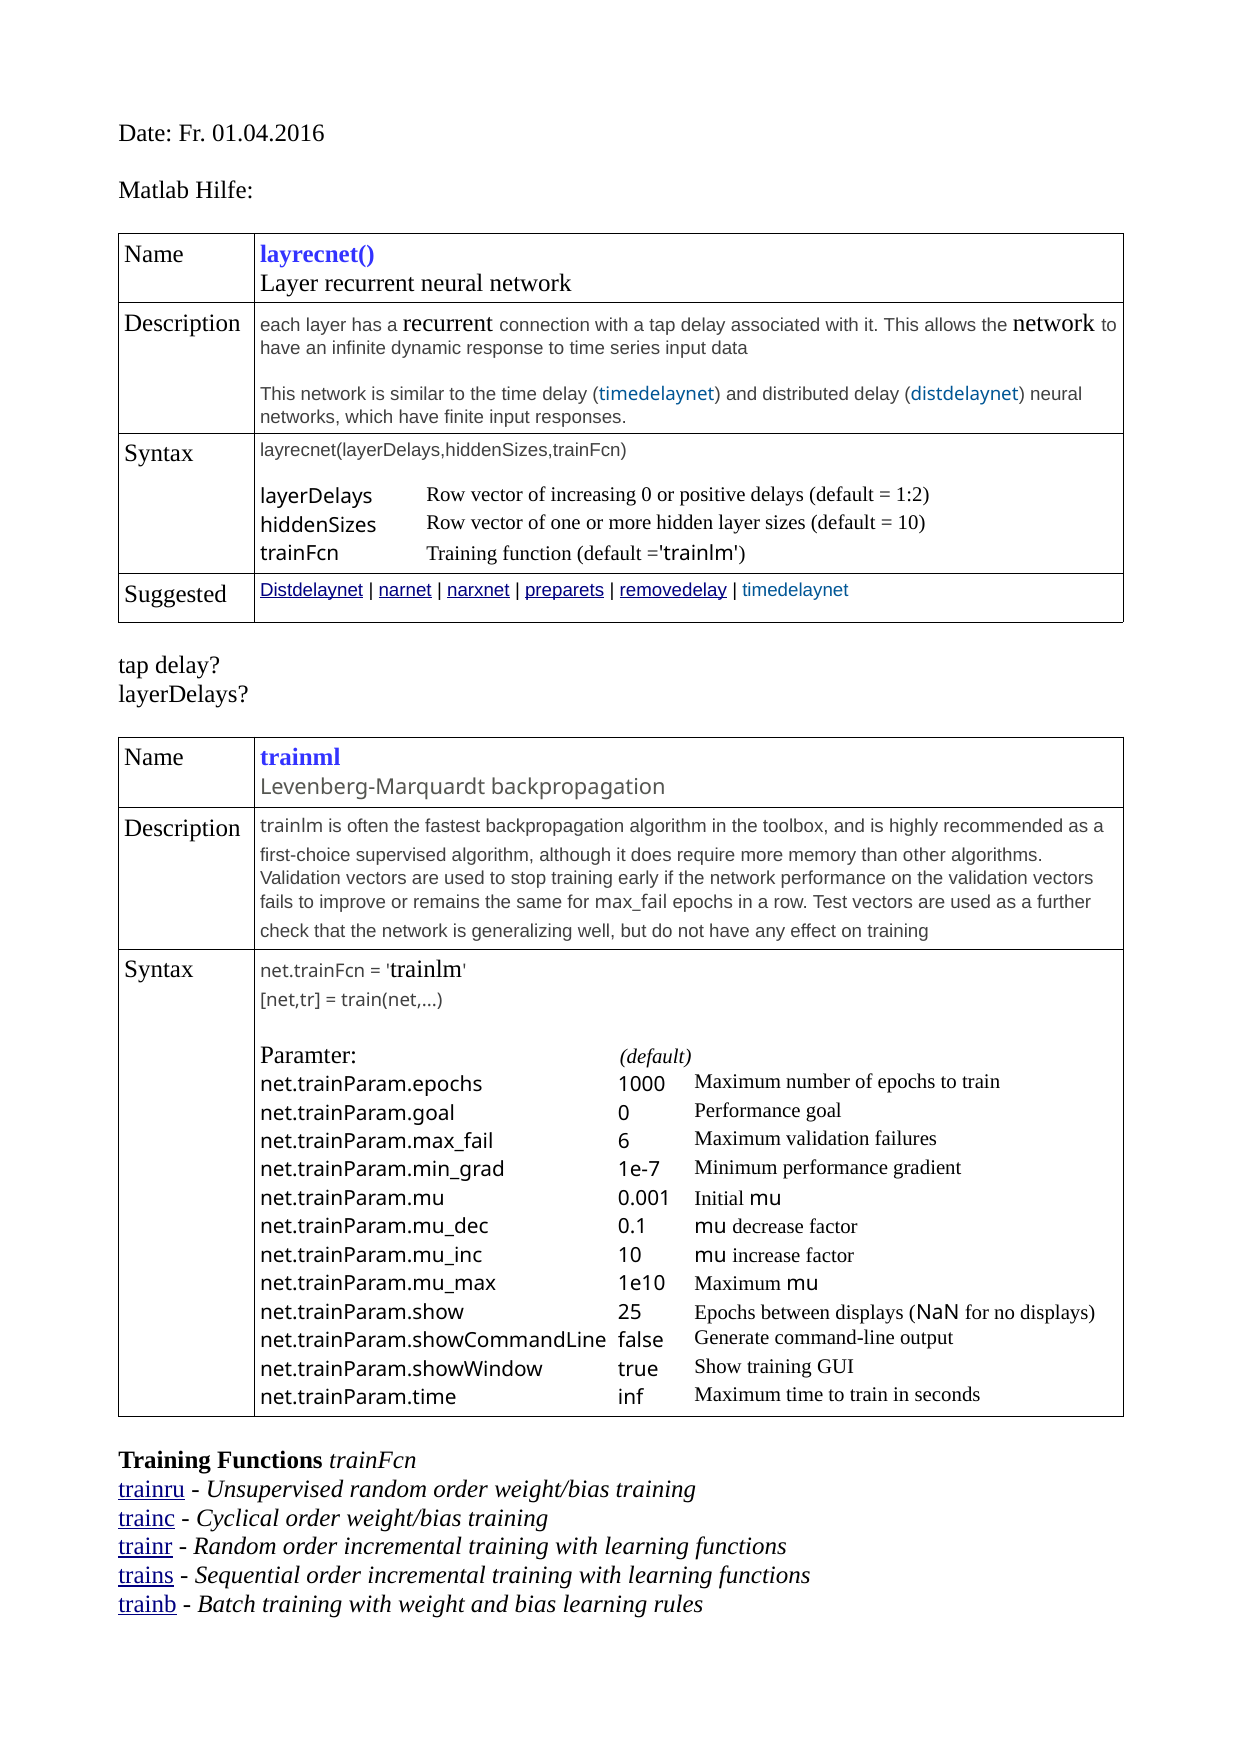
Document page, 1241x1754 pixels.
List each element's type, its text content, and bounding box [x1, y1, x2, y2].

table_header Row vector of increasing 0 or positive delays (default = 1:2) [426, 482, 1123, 510]
table_cell net.trainParam.mu_inc [260, 1240, 618, 1268]
table_cell net.trainParam.time [260, 1382, 618, 1411]
table_cell true [618, 1354, 694, 1382]
table_cell Suggested [119, 574, 254, 622]
text tap delay? [118, 650, 1122, 679]
table_cell Description [119, 808, 254, 948]
text layerDelays? [118, 679, 1122, 708]
table_header layrecnet() Layer recurrent neural network [255, 234, 1123, 302]
table_cell net.trainParam.showCommandLine [260, 1325, 618, 1354]
table_cell net.trainParam.max_fail [260, 1126, 618, 1154]
table_cell Generate command-line output [694, 1325, 1108, 1354]
table_cell 10 [618, 1240, 694, 1268]
table_cell net.trainParam.showWindow [260, 1354, 618, 1382]
table_cell Maximum validation failures [694, 1126, 1108, 1154]
table_cell net.trainParam.min_grad [260, 1155, 618, 1183]
table_cell 6 [618, 1126, 694, 1154]
table_cell inf [618, 1382, 694, 1411]
table_cell net.trainParam.mu [260, 1183, 618, 1211]
text Training Functions trainFcn [118, 1445, 1122, 1474]
table_cell 0.001 [618, 1183, 694, 1211]
table_cell mu decrease factor [694, 1211, 1108, 1240]
table_cell mu increase factor [694, 1240, 1108, 1268]
text Matlab Hilfe: [118, 176, 1122, 204]
table_cell trainFcn [260, 539, 426, 567]
table_cell 0 [618, 1098, 694, 1126]
table_cell Minimum performance gradient [694, 1155, 1108, 1183]
table_cell Distdelaynet | narnet | narxnet | preparets | removedelay | timedelaynet [255, 574, 1123, 622]
table_cell net.trainFcn = 'trainlm' [net,tr] = train(net,...) Paramter: (default) [255, 950, 1123, 1416]
text trains - Sequential order incremental training with learning functions [118, 1560, 1122, 1589]
table_header trainml Levenberg-Marquardt backpropagation [255, 738, 1123, 807]
table_cell Epochs between displays (NaN for no displays) [694, 1297, 1108, 1325]
table_header net.trainParam.epochs [260, 1069, 618, 1098]
text trainr - Random order incremental training with learning functions [118, 1531, 1122, 1560]
text Date: Fr. 01.04.2016 [118, 118, 1122, 147]
table_header 1000 [618, 1069, 694, 1098]
table_cell net.trainParam.show [260, 1297, 618, 1325]
table_cell Initial mu [694, 1183, 1108, 1211]
table_cell Performance goal [694, 1098, 1108, 1126]
table_header Maximum number of epochs to train [694, 1069, 1108, 1098]
table_cell 0.1 [618, 1211, 694, 1240]
table_cell trainlm is often the fastest backpropagation algorithm in the toolbox, and is highly recommended as a first-choice supervised algorithm, although it does require more memory than other algorithms. Validation vectors are used to stop training early if the network performance on the validation vectors fails to improve or remains the same for max_fail epochs in a row. Test vectors are used as a further check that the network is generalizing well, but do not have any effect on training [255, 808, 1123, 948]
table_cell layrecnet(layerDelays,hiddenSizes,trainFcn) [255, 434, 1123, 573]
table_cell hiddenSizes [260, 510, 426, 538]
table_cell Row vector of one or more hidden layer sizes (default = 10) [426, 510, 1123, 538]
text trainru - Unsupervised random order weight/bias training [118, 1474, 1122, 1503]
table_cell Syntax [119, 434, 254, 573]
table_cell Syntax [119, 950, 254, 1416]
table_cell net.trainParam.mu_dec [260, 1211, 618, 1240]
table_cell net.trainParam.mu_max [260, 1268, 618, 1297]
table_cell Maximum mu [694, 1268, 1108, 1297]
table_cell each layer has a recurrent connection with a tap delay associated with it. This allows the network to have an infinite dynamic response to time series input data This network is similar to the time delay (timedelaynet) and distributed delay (distdelaynet) neural networks, which have finite input responses. [255, 303, 1123, 433]
table_cell 1e-7 [618, 1155, 694, 1183]
text trainb - Batch training with weight and bias learning rules [118, 1589, 1122, 1618]
table_cell false [618, 1325, 694, 1354]
table_cell 25 [618, 1297, 694, 1325]
table_cell Description [119, 303, 254, 433]
table_cell net.trainParam.goal [260, 1098, 618, 1126]
table_cell Training function (default ='trainlm') [426, 539, 1123, 567]
table_cell Maximum time to train in seconds [694, 1382, 1108, 1411]
table_header Name [119, 234, 254, 302]
table_cell Show training GUI [694, 1354, 1108, 1382]
text trainc - Cyclical order weight/bias training [118, 1503, 1122, 1531]
table_header Name [119, 738, 254, 807]
table_cell 1e10 [618, 1268, 694, 1297]
table_header layerDelays [260, 482, 426, 510]
